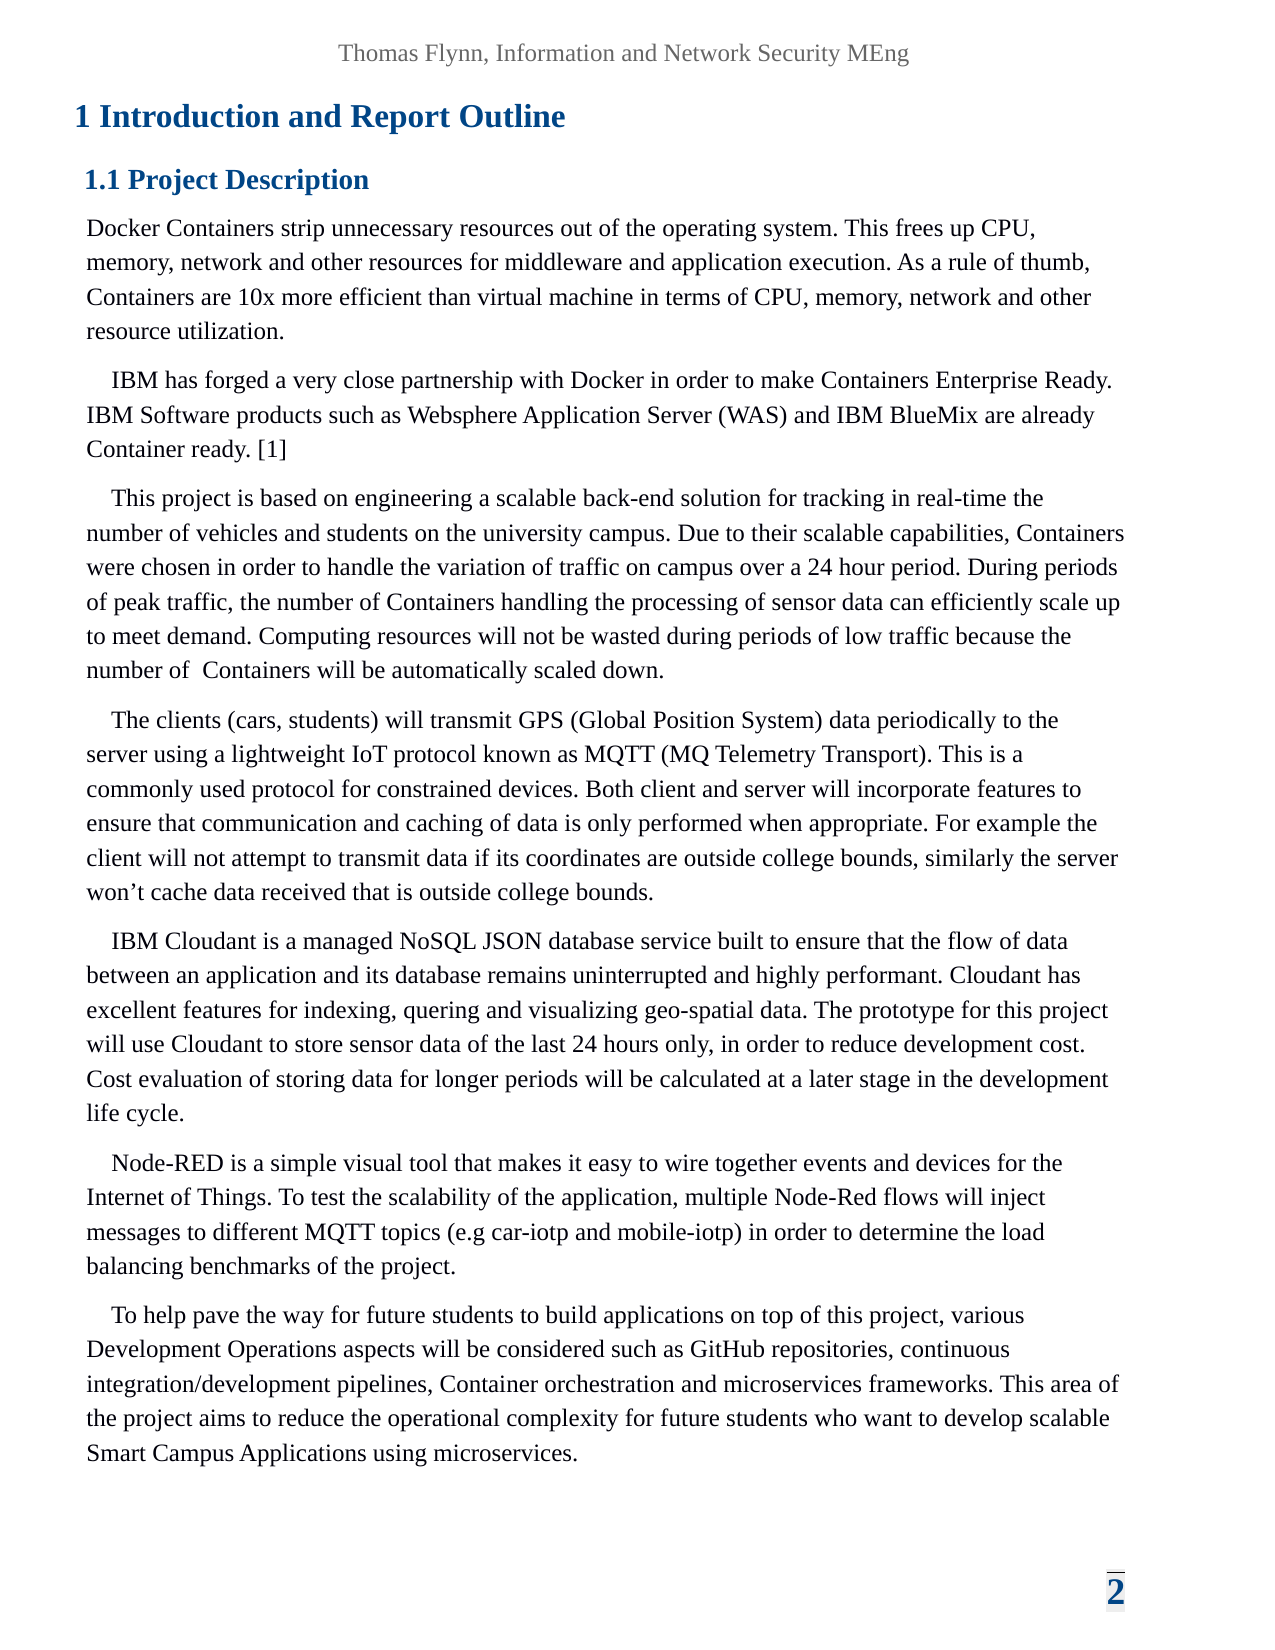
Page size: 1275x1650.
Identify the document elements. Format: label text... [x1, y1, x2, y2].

text To help pave the way for future students to build applications on top of this project, various Development Operations aspects will be considered such as GitHub repositories, continuous integration/development pipelines, Container orchestration and microservices frameworks. This area of the project aims to reduce the operational complexity for future students who want to develop scalable Smart Campus Applications using microservices. [86, 1300, 1125, 1467]
subtitle 1 Introduction and Report Outline [74, 96, 1125, 134]
text This project is based on engineering a scalable back-end solution for tracking in real-time the number of vehicles and students on the university campus. Due to their scalable capabilities, Containers were chosen in order to handle the variation of traffic on campus over a 24 hour period. During periods of peak traffic, the number of Containers handling the processing of sensor data can efficiently scale up to meet demand. Computing resources will not be wasted during periods of low traffic because the number of Containers will be automatically scaled down. [86, 483, 1125, 684]
text Node-RED is a simple visual tool that makes it easy to wire together events and devices for the Internet of Things. To test the scalability of the application, multiple Node-Red flows will inject messages to different MQTT topics (e.g car-iotp and mobile-iotp) in order to determine the load balancing benchmarks of the project. [86, 1148, 1125, 1280]
subtitle 1.1 Project Description [81, 162, 1125, 196]
text The clients (cars, students) will transmit GPS (Global Position System) data periodically to the server using a lightweight IoT protocol known as MQTT (MQ Telemetry Transport). This is a commonly used protocol for constrained devices. Both client and server will incorporate features to ensure that communication and caching of data is only performed when appropriate. For example the client will not attempt to transmit data if its coordinates are outside college bounds, similarly the server won’t cache data received that is outside college bounds. [86, 705, 1125, 906]
text IBM has forged a very close partnership with Docker in order to make Containers Enterprise Ready. IBM Software products such as Websphere Application Server (WAS) and IBM BlueMix are already Container ready. [1] [86, 365, 1125, 463]
text IBM Cloudant is a managed NoSQL JSON database service built to ensure that the flow of data between an application and its database remains uninterrupted and highly performant. Cloudant has excellent features for indexing, quering and visualizing geo-spatial data. The prototype for this project will use Cloudant to store sensor data of the last 24 hours only, in order to reduce development cost. Cost evaluation of storing data for longer periods will be calculated at a later stage in the development life cycle. [86, 926, 1125, 1127]
text Docker Containers strip unnecessary resources out of the operating system. This frees up CPU, memory, network and other resources for middleware and application execution. As a rule of thumb, Containers are 10x more efficient than virtual machine in terms of CPU, memory, network and other resource utilization. [86, 213, 1125, 345]
